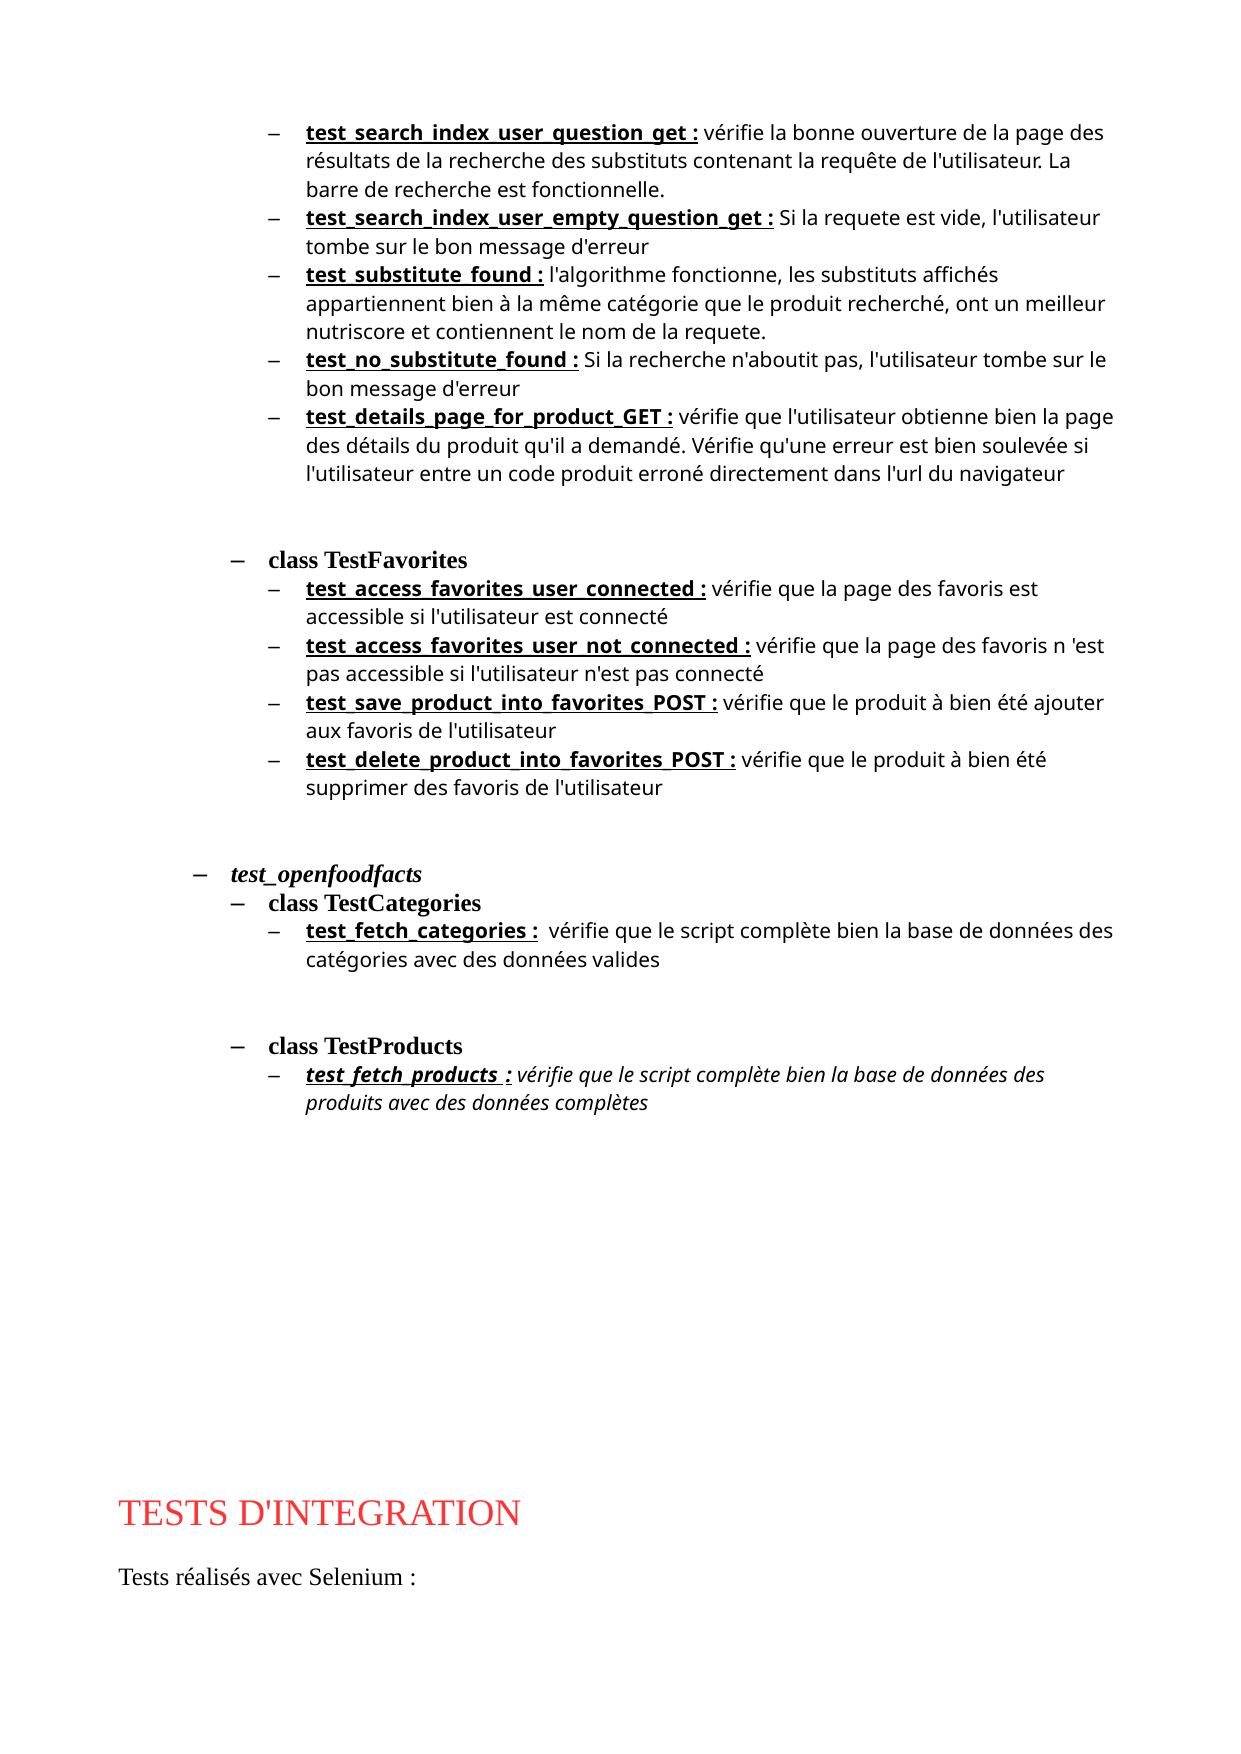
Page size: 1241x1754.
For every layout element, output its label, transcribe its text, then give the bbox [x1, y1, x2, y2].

list test_openfoodfacts [193, 859, 1122, 888]
list test_fetch_categories : vérifie que le script complète bien la base de données des catégories avec des données valides [268, 917, 1122, 973]
list test_fetch_products : vérifie que le script complète bien la base de données des produits avec des données complètes [268, 1060, 1122, 1117]
text Tests réalisés avec Selenium : [118, 1562, 1122, 1591]
list test_search_index_user_empty_question_get : Si la requete est vide, l'utilisateur tombe sur le bon message d'erreur [268, 203, 1122, 260]
list class TestProducts [231, 1031, 1122, 1060]
list test_no_substitute_found : Si la recherche n'aboutit pas, l'utilisateur tombe sur le bon message d'erreur [268, 346, 1122, 402]
list test_search_index_user_question_get : vérifie la bonne ouverture de la page des résultats de la recherche des substituts contenant la requête de l'utilisateur. La barre de recherche est fonctionnelle. [268, 118, 1122, 203]
text TESTS D'INTEGRATION [118, 1490, 1122, 1533]
list test_details_page_for_product_GET : vérifie que l'utilisateur obtienne bien la page des détails du produit qu'il a demandé. Vérifie qu'une erreur est bien soulevée si l'utilisateur entre un code produit erroné directement dans l'url du navigateur [268, 402, 1122, 488]
list test_access_favorites_user_not_connected : vérifie que la page des favoris n 'est pas accessible si l'utilisateur n'est pas connecté [268, 631, 1122, 688]
list class TestFavorites [231, 545, 1122, 574]
list test_delete_product_into_favorites_POST : vérifie que le produit à bien été supprimer des favoris de l'utilisateur [268, 745, 1122, 802]
list class TestCategories [231, 888, 1122, 917]
list test_access_favorites_user_connected : vérifie que la page des favoris est accessible si l'utilisateur est connecté [268, 574, 1122, 631]
list test_substitute_found : l'algorithme fonctionne, les substituts affichés appartiennent bien à la même catégorie que le produit recherché, ont un meilleur nutriscore et contiennent le nom de la requete. [268, 260, 1122, 346]
list test_save_product_into_favorites_POST : vérifie que le produit à bien été ajouter aux favoris de l'utilisateur [268, 688, 1122, 745]
